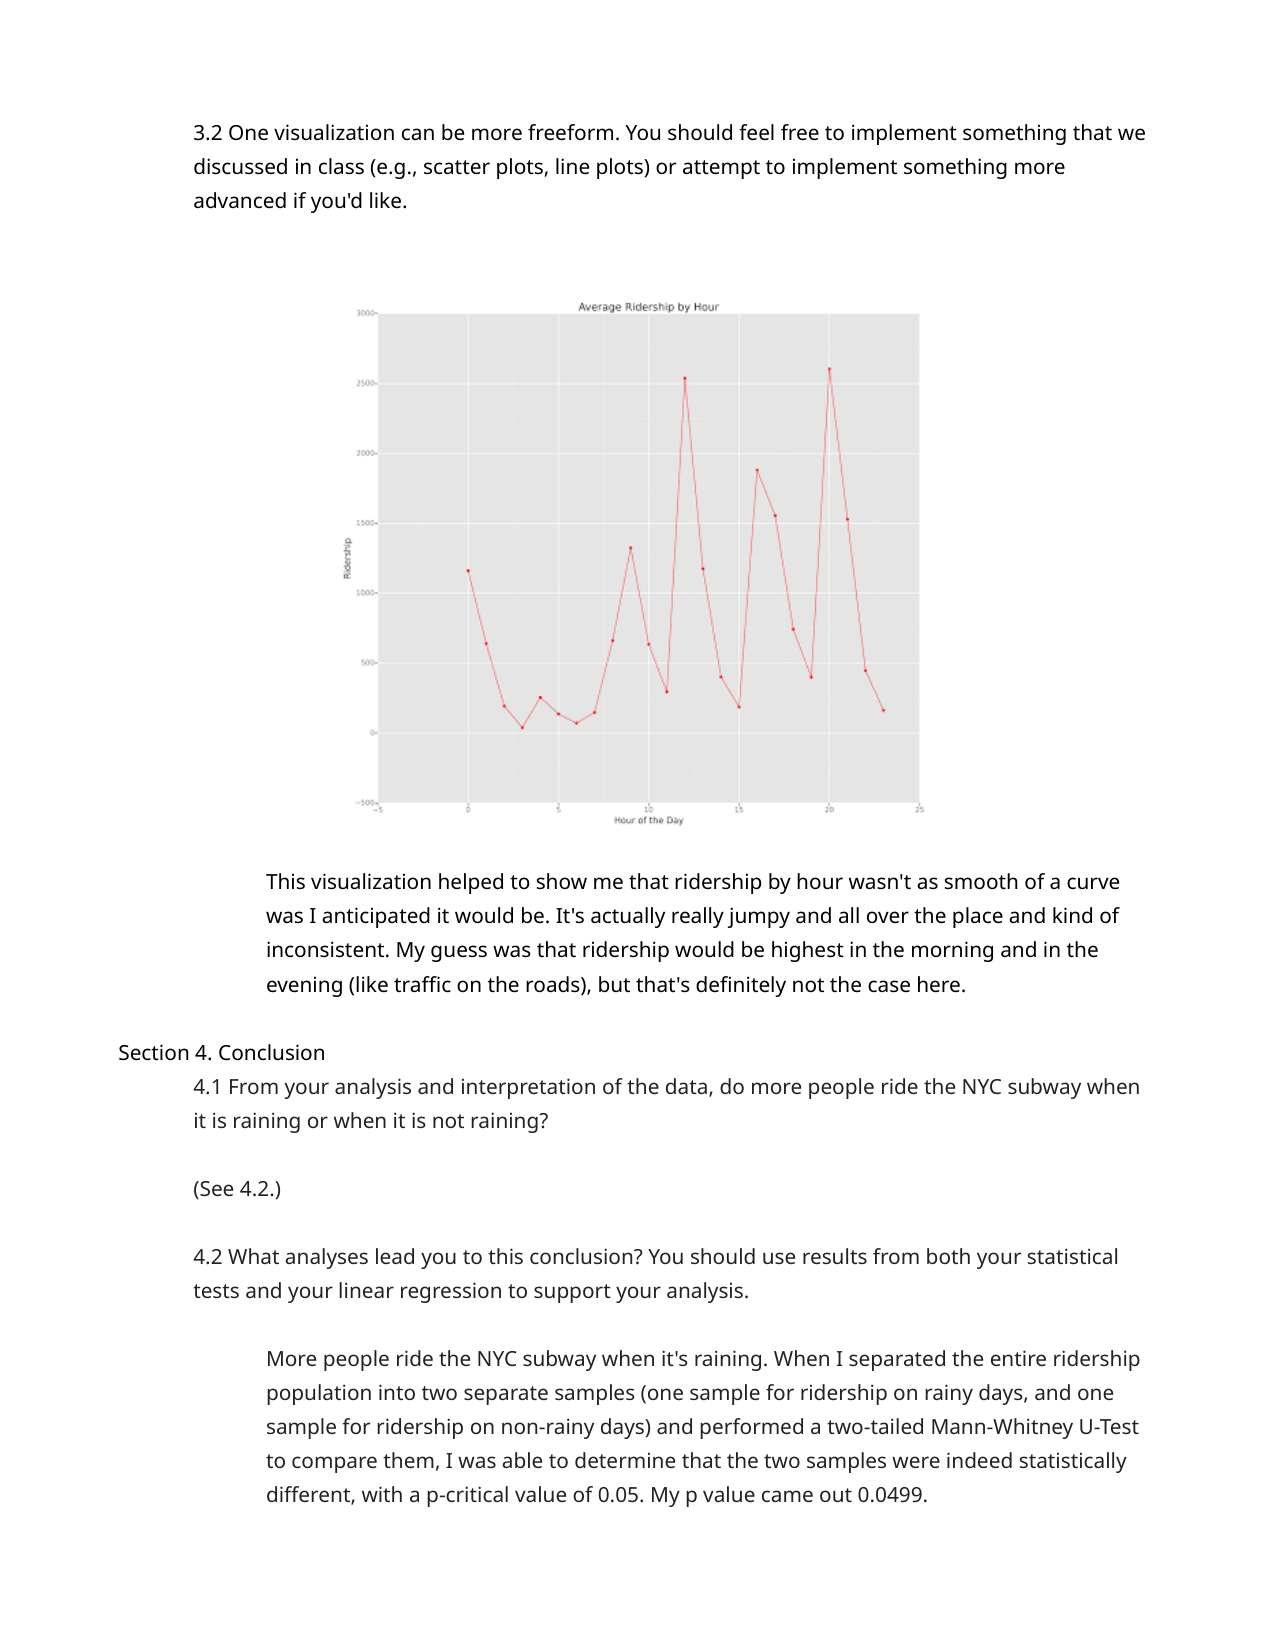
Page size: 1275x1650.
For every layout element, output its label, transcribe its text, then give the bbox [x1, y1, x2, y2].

text This visualization helped to show me that ridership by hour wasn't as smooth of a curve was I anticipated it would be. It's actually really jumpy and all over the place and kind of inconsistent. My guess was that ridership would be highest in the morning and in the evening (like traffic on the roads), but that's definitely not the case here. [266, 867, 1157, 998]
list What analyses lead you to this conclusion? You should use results from both your statistical tests and your linear regression to support your analysis. [193, 1242, 1157, 1305]
list From your analysis and interpretation of the data, do more people ride the NYC subway when it is raining or when it is not raining? [193, 1072, 1157, 1134]
text More people ride the NYC subway when it's raining. When I separated the entire ridership population into two separate samples (one sample for ridership on rainy days, and one sample for ridership on non-rainy days) and performed a two-tailed Mann-Whitney U-Test to compare them, I was able to determine that the two samples were indeed statistically different, with a p-critical value of 0.05. My p value came out 0.0499. [266, 1344, 1157, 1509]
picture [292, 254, 983, 863]
list One visualization can be more freeform. You should feel free to implement something that we discussed in class (e.g., scatter plots, line plots) or attempt to implement something more advanced if you'd like. [193, 118, 1157, 215]
text (See 4.2.) [193, 1174, 1157, 1202]
text Section 4. Conclusion [118, 1038, 1157, 1066]
